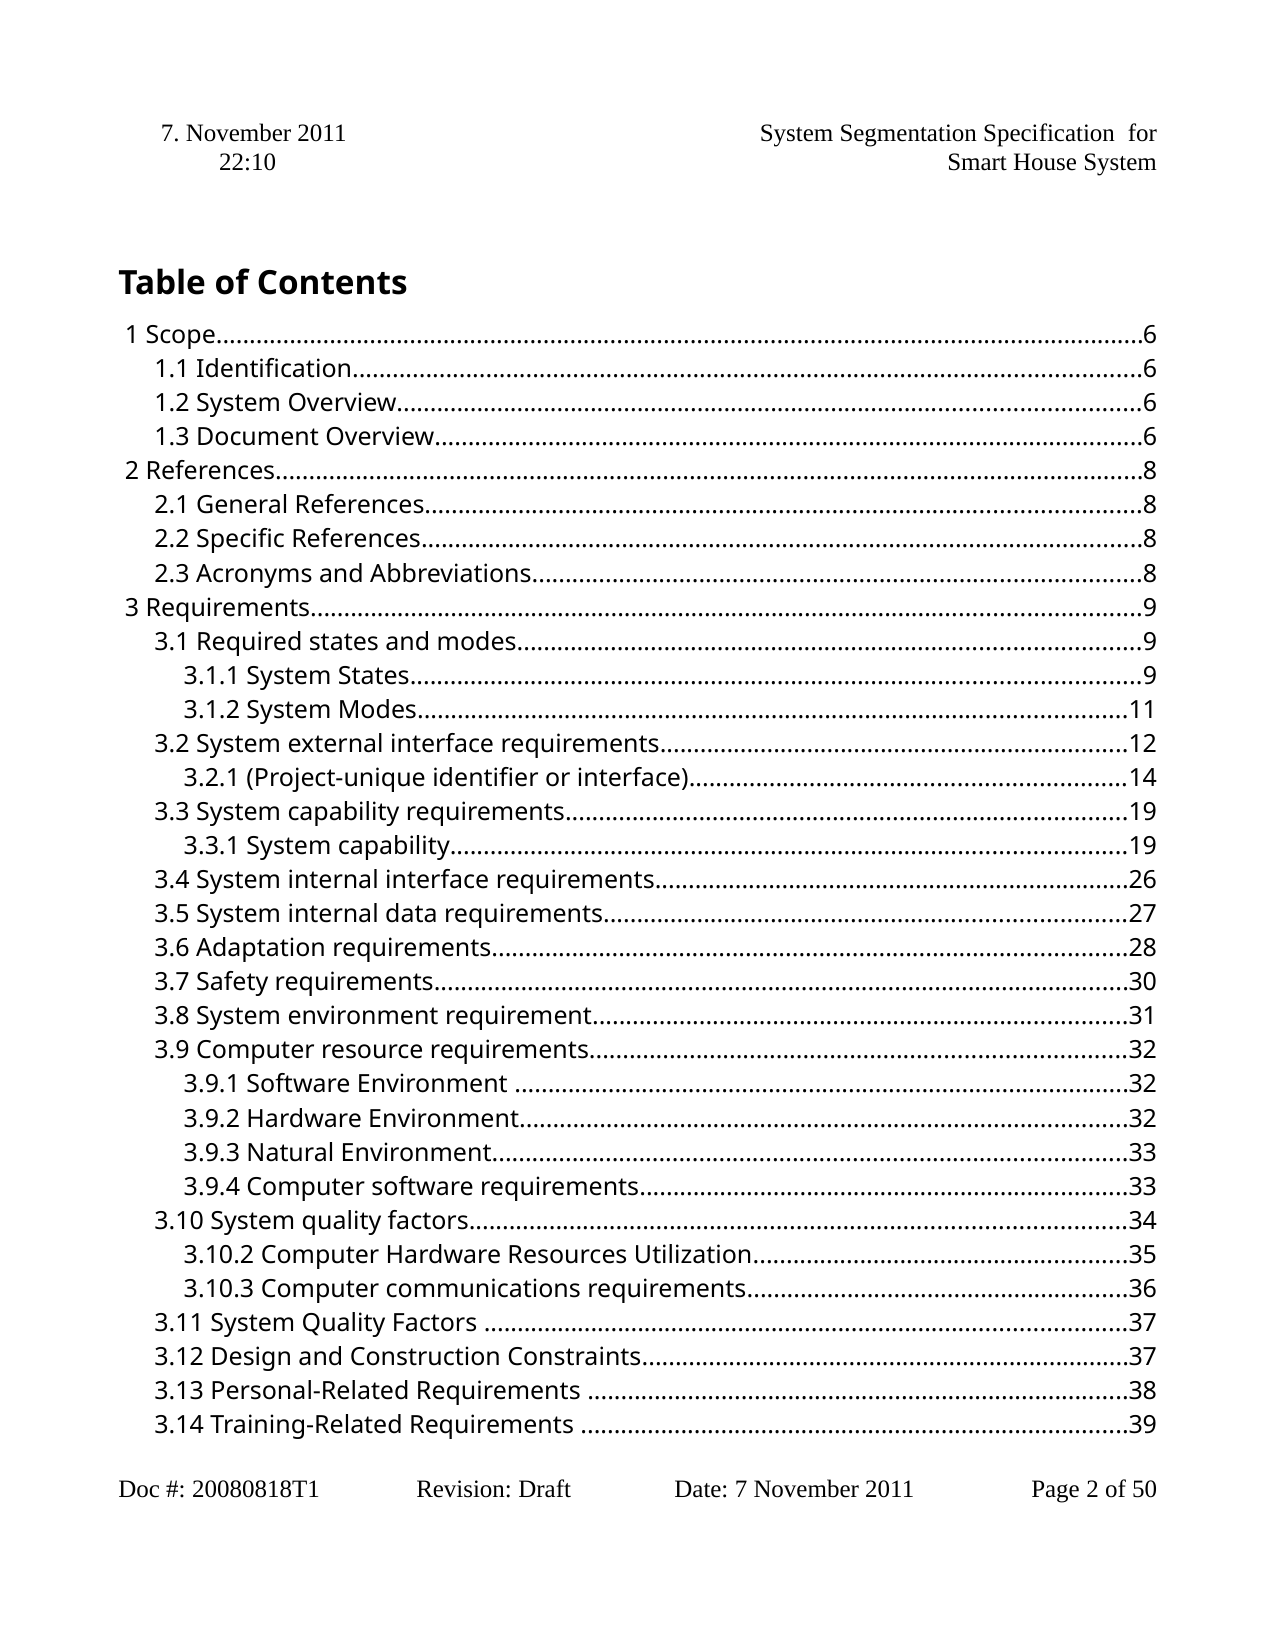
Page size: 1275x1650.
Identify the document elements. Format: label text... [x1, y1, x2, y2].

subtitle Table of Contents [118, 259, 1157, 304]
text 3.1.1 System States 9 [177, 657, 1157, 691]
text 3.5 System internal data requirements 27 [148, 896, 1157, 930]
text 3.10.3 Computer communications requirements 36 [177, 1271, 1157, 1304]
text 3.1 Required states and modes 9 [148, 623, 1157, 657]
text 3.6 Adaptation requirements 28 [148, 930, 1157, 964]
text 1.2 System Overview 6 [148, 385, 1157, 419]
text 1.3 Document Overview 6 [148, 419, 1157, 453]
text 3.12 Design and Construction Constraints 37 [148, 1339, 1157, 1373]
text 1.1 Identification 6 [148, 351, 1157, 385]
text 3.9.4 Computer software requirements 33 [177, 1168, 1157, 1202]
text 2 References 8 [118, 453, 1157, 487]
text 3.2.1 (Project-unique identifier or interface) 14 [177, 759, 1157, 794]
text 3.2 System external interface requirements 12 [148, 726, 1157, 759]
text 2.2 Specific References 8 [148, 521, 1157, 555]
text 2.1 General References 8 [148, 487, 1157, 521]
text 3.9.3 Natural Environment 33 [177, 1134, 1157, 1168]
text 3.8 System environment requirement 31 [148, 998, 1157, 1032]
text 3.9.1 Software Environment 32 [177, 1066, 1157, 1100]
text 3.9 Computer resource requirements 32 [148, 1032, 1157, 1066]
text 3.1.2 System Modes 11 [177, 691, 1157, 726]
text 2.3 Acronyms and Abbreviations 8 [148, 555, 1157, 589]
text 3.10 System quality factors 34 [148, 1202, 1157, 1236]
text 3.3.1 System capability 19 [177, 828, 1157, 862]
text 3.7 Safety requirements 30 [148, 964, 1157, 998]
text 3.10.2 Computer Hardware Resources Utilization 35 [177, 1236, 1157, 1271]
text 3.11 System Quality Factors 37 [148, 1304, 1157, 1339]
text 1 Scope 6 [118, 317, 1157, 351]
text 3 Requirements 9 [118, 589, 1157, 623]
text 3.14 Training-Related Requirements 39 [148, 1407, 1157, 1441]
text 3.13 Personal-Related Requirements 38 [148, 1373, 1157, 1407]
text 3.9.2 Hardware Environment 32 [177, 1100, 1157, 1134]
text 3.4 System internal interface requirements 26 [148, 862, 1157, 896]
text 3.3 System capability requirements 19 [148, 794, 1157, 828]
